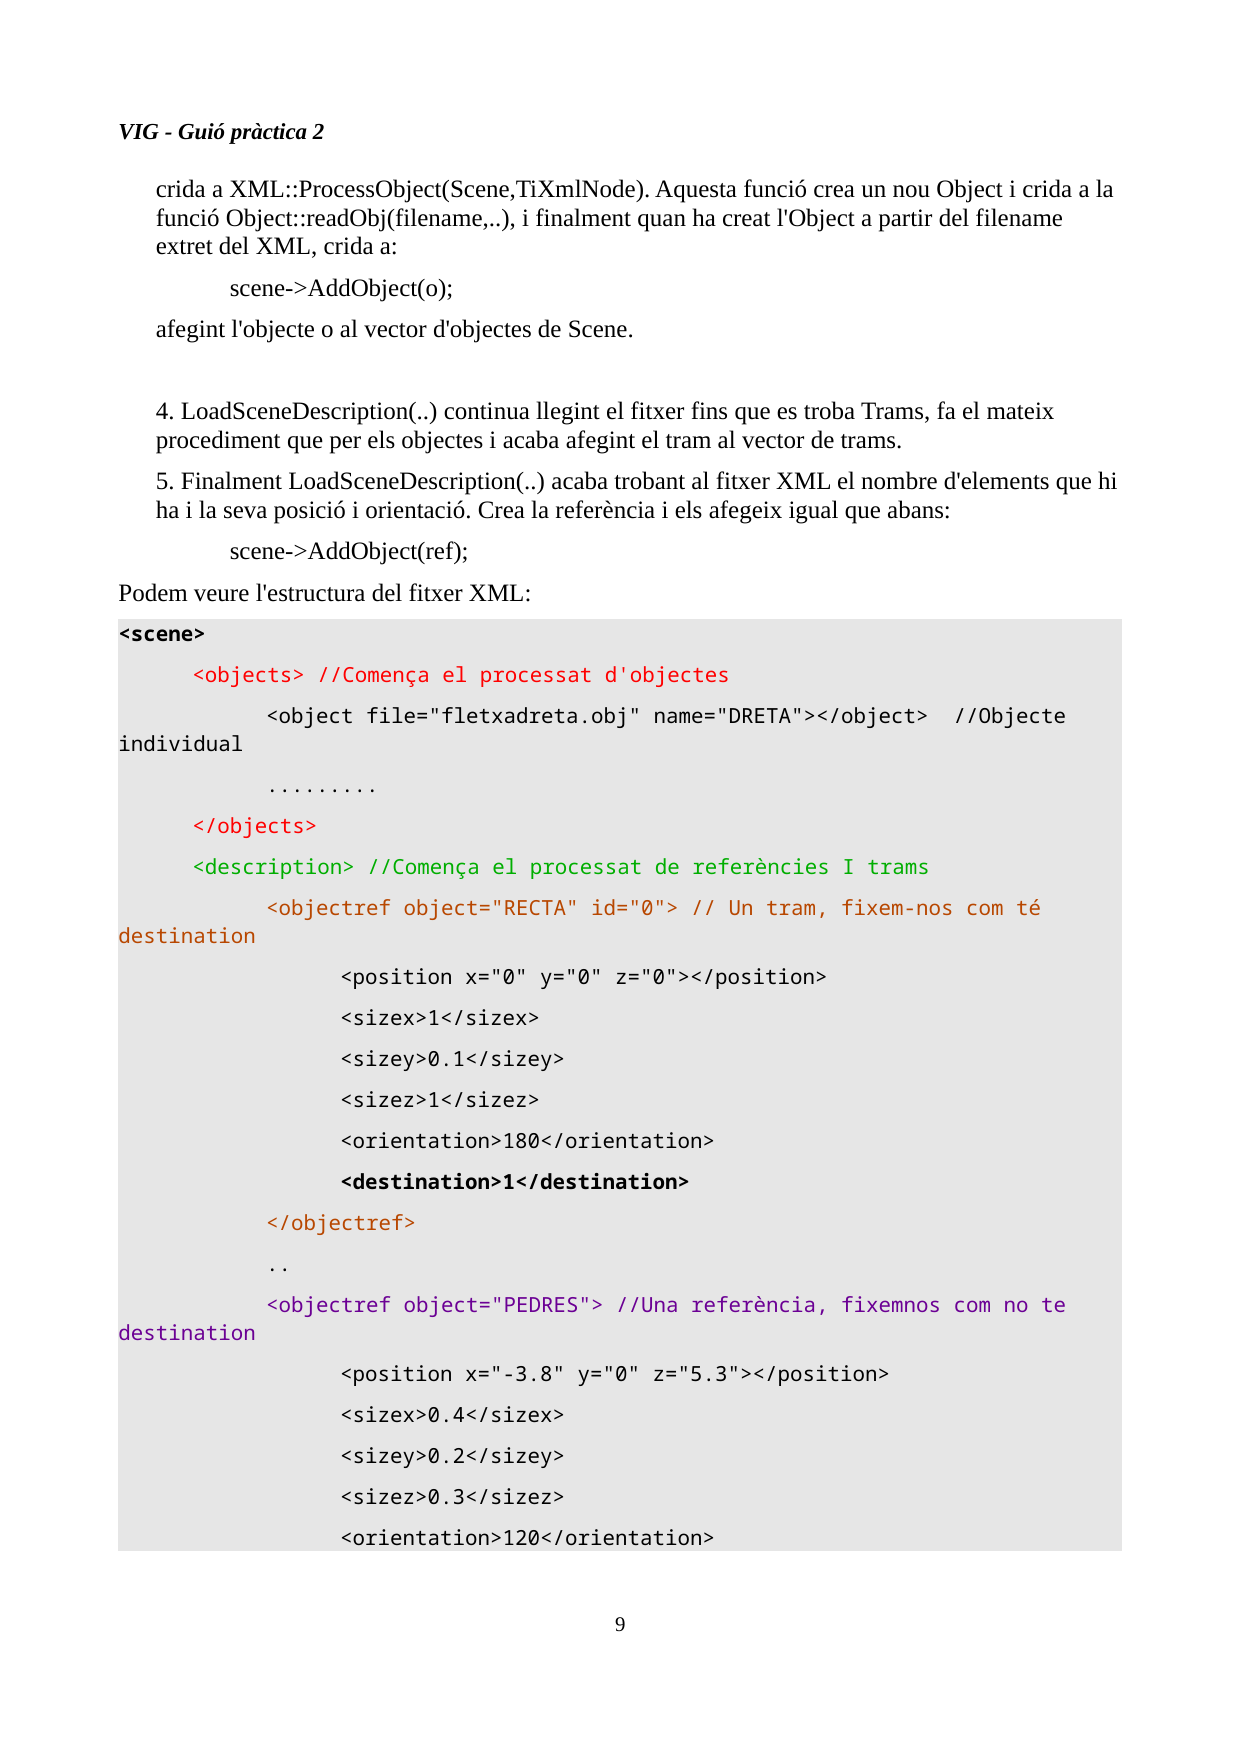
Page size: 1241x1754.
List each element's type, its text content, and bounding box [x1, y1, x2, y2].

text <sizey>0.1</sizey> [118, 1044, 1122, 1073]
text <orientation>180</orientation> [118, 1126, 1122, 1154]
text Podem veure l'estructura del fitxer XML: [118, 578, 1122, 606]
text </objectref> [118, 1208, 1122, 1236]
text <description> //Comença el processat de referències I trams [118, 852, 1122, 881]
text <sizex>1</sizex> [118, 1003, 1122, 1032]
text <objectref object="RECTA" id="0"> // Un tram, fixem-nos com té destination [118, 893, 1122, 950]
list afegint l'objecte o al vector d'objectes de Scene. [156, 314, 1122, 343]
list scene->AddObject(ref); [156, 536, 1122, 565]
text <position x="0" y="0" z="0"></position> [118, 962, 1122, 991]
text <sizez>1</sizez> [118, 1085, 1122, 1114]
list scene->AddObject(o); [156, 273, 1122, 301]
text <sizez>0.3</sizez> [118, 1482, 1122, 1511]
text ......... [118, 770, 1122, 799]
list 4. LoadSceneDescription(..) continua llegint el fitxer fins que es troba Trams, fa el mateix procediment que per els objectes i acaba afegint el tram al vector de trams. [156, 396, 1122, 454]
text <position x="-3.8" y="0" z="5.3"></position> [118, 1359, 1122, 1388]
text .. [118, 1249, 1122, 1277]
text <sizex>0.4</sizex> [118, 1400, 1122, 1429]
text </objects> [118, 811, 1122, 839]
text <sizey>0.2</sizey> [118, 1441, 1122, 1469]
text <destination>1</destination> [118, 1167, 1122, 1196]
text <objects> //Comença el processat d'objectes [118, 660, 1122, 688]
list crida a XML::ProcessObject(Scene,TiXmlNode). Aquesta funció crea un nou Object i crida a la funció Object::readObj(filename,..), i finalment quan ha creat l'Object a partir del filename extret del XML, crida a: [156, 174, 1122, 260]
text <orientation>120</orientation> [118, 1523, 1122, 1551]
text <object file="fletxadreta.obj" name="DRETA"></object> //Objecte individual [118, 701, 1122, 758]
text <scene> [118, 619, 1122, 647]
text <objectref object="PEDRES"> //Una referència, fixemnos com no te destination [118, 1290, 1122, 1347]
list 5. Finalment LoadSceneDescription(..) acaba trobant al fitxer XML el nombre d'elements que hi ha i la seva posició i orientació. Crea la referència i els afegeix igual que abans: [156, 466, 1122, 524]
